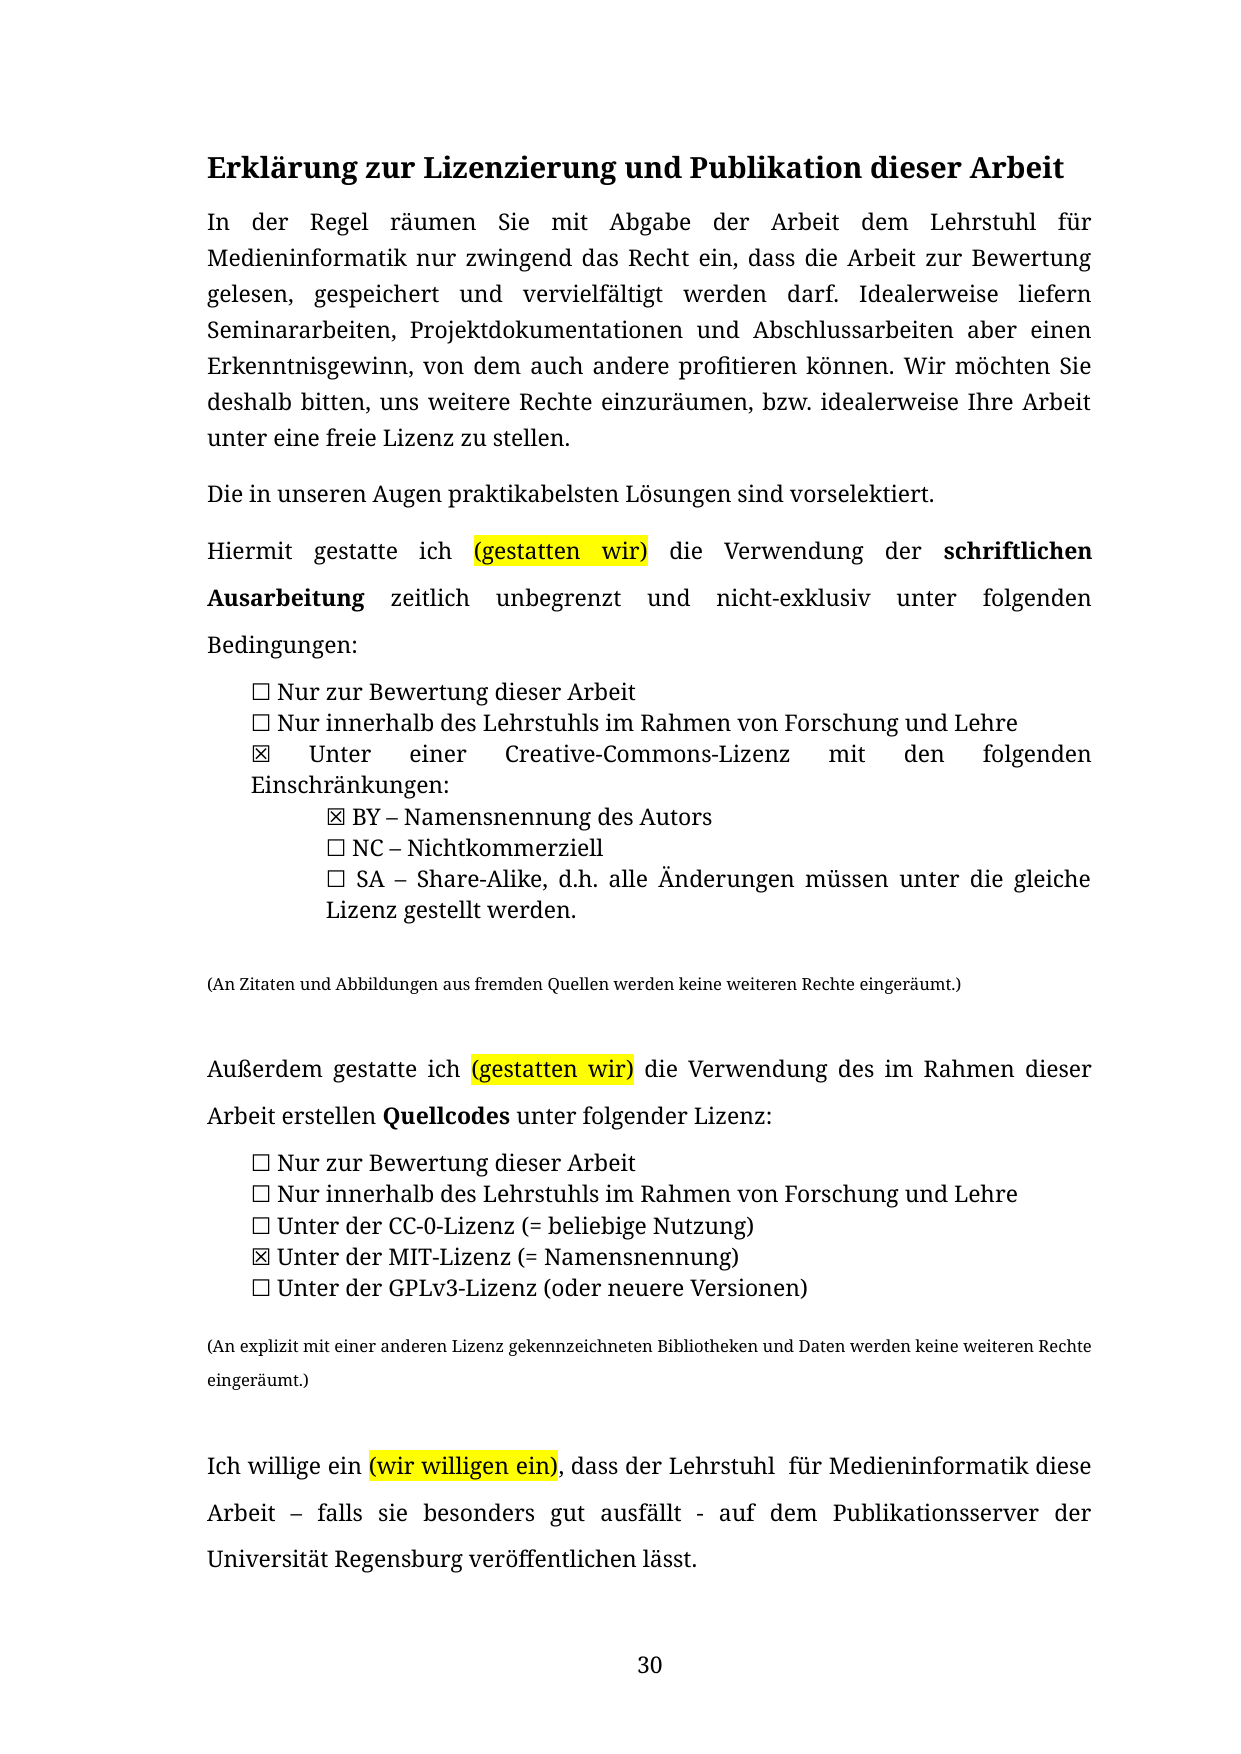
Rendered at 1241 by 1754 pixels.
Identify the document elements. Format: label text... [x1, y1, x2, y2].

text Ich willige ein (wir willigen ein), dass der Lehrstuhl für Medieninformatik diese Arbeit – falls sie besonders gut ausfällt - auf dem Publikationsserver der Universität Regensburg veröffentlichen lässt. [207, 1450, 1092, 1575]
text In der Regel räumen Sie mit Abgabe der Arbeit dem Lehrstuhl für Medieninformatik nur zwingend das Recht ein, dass die Arbeit zur Bewertung gelesen, gespeichert und vervielfältigt werden darf. Idealerweise liefern Seminararbeiten, Projektdokumentationen und Abschlussarbeiten aber einen Erkenntnisgewinn, von dem auch andere profitieren können. Wir möchten Sie deshalb bitten, uns weitere Rechte einzuräumen, bzw. idealerweise Ihre Arbeit unter eine freie Lizenz zu stellen. [207, 206, 1092, 453]
text Die in unseren Augen praktikabelsten Lösungen sind vorselektiert. [207, 478, 1092, 509]
text ☐ NC – Nichtkommerziell [326, 832, 1092, 863]
text ☐ Unter der CC-0-Lizenz (= beliebige Nutzung) [251, 1210, 1092, 1241]
text ☒ Unter der MIT-Lizenz (= Namensnennung) [251, 1241, 1092, 1272]
text ☒ Unter einer Creative-Commons-Lizenz mit den folgenden Einschränkungen: [251, 738, 1092, 801]
text ☐ Nur zur Bewertung dieser Arbeit [251, 676, 1092, 707]
text (An explizit mit einer anderen Lizenz gekennzeichneten Bibliotheken und Daten werden keine weiteren Rechte eingeräumt.) [207, 1335, 1092, 1391]
text ☐ Nur innerhalb des Lehrstuhls im Rahmen von Forschung und Lehre [251, 1178, 1092, 1210]
text ☐ Nur zur Bewertung dieser Arbeit [251, 1147, 1092, 1178]
text (An Zitaten und Abbildungen aus fremden Quellen werden keine weiteren Rechte eingeräumt.) [207, 972, 1092, 995]
text Hiermit gestatte ich (gestatten wir) die Verwendung der schriftlichen Ausarbeitung zeitlich unbegrenzt und nicht-exklusiv unter folgenden Bedingungen: [207, 535, 1092, 660]
subtitle Erklärung zur Lizenzierung und Publikation dieser Arbeit [207, 148, 1092, 187]
text Außerdem gestatte ich (gestatten wir) die Verwendung des im Rahmen dieser Arbeit erstellen Quellcodes unter folgender Lizenz: [207, 1053, 1092, 1132]
text ☐ SA – Share-Alike, d.h. alle Änderungen müssen unter die gleiche Lizenz gestellt werden. [326, 863, 1092, 926]
text ☐ Nur innerhalb des Lehrstuhls im Rahmen von Forschung und Lehre [251, 707, 1092, 738]
text ☒ BY – Namensnennung des Autors [326, 801, 1092, 832]
text ☐ Unter der GPLv3-Lizenz (oder neuere Versionen) [251, 1272, 1092, 1303]
